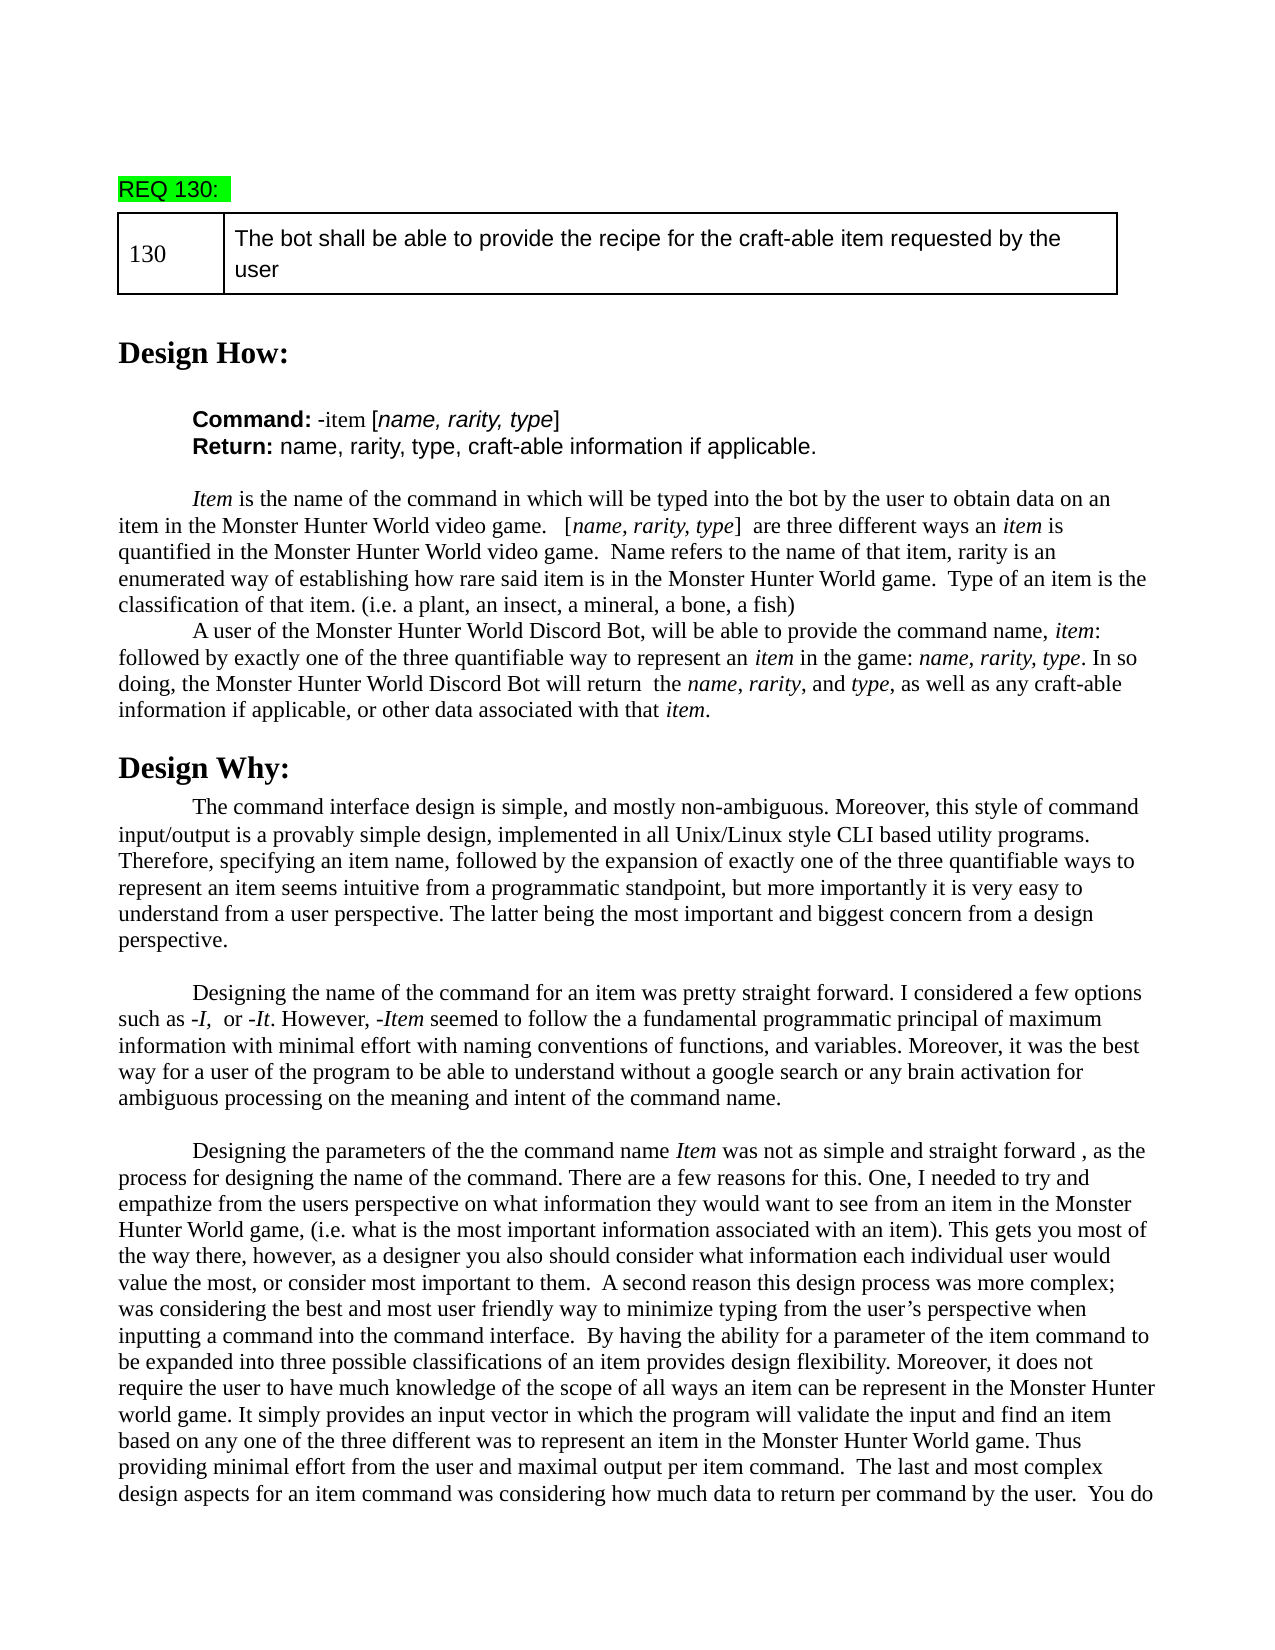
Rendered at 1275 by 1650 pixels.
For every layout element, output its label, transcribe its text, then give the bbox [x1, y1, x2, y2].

text Designing the parameters of the the command name Item was not as simple and straight forward , as the process for designing the name of the command. There are a few reasons for this. One, I needed to try and empathize from the users perspective on what information they would want to see from an item in the Monster Hunter World game, (i.e. what is the most important information associated with an item). This gets you most of the way there, however, as a designer you also should consider what information each individual user would value the most, or consider most important to them. A second reason this design process was more complex; was considering the best and most user friendly way to minimize typing from the user’s perspective when inputting a command into the command interface. By having the ability for a parameter of the item command to be expanded into three possible classifications of an item provides design flexibility. Moreover, it does not require the user to have much knowledge of the scope of all ways an item can be represent in the Monster Hunter world game. It simply provides an input vector in which the program will validate the input and find an item based on any one of the three different was to represent an item in the Monster Hunter World game. Thus providing minimal effort from the user and maximal output per item command. The last and most complex design aspects for an item command was considering how much data to return per command by the user. You do [118, 1137, 1157, 1506]
text REQ 130: [118, 176, 1157, 202]
text Designing the name of the command for an item was pretty straight forward. I considered a few options such as -I, or -It. However, -Item seemed to follow the a fundamental programmatic principal of maximum information with minimal effort with naming conventions of functions, and variables. Moreover, it was the best way for a user of the program to be able to understand without a google search or any brain activation for ambiguous processing on the meaning and intent of the command name. [118, 979, 1157, 1111]
text Command: -item [name, rarity, type] [118, 406, 1157, 433]
text A user of the Monster Hunter World Discord Bot, will be able to provide the command name, item: followed by exactly one of the three quantifiable way to represent an item in the game: name, rarity, type. In so doing, the Monster Hunter World Discord Bot will return the name, rarity, and type, as well as any craft-able information if applicable, or other data associated with that item. [118, 617, 1157, 723]
text Design Why: [118, 749, 1157, 785]
table_header 130 [119, 214, 223, 293]
text Item is the name of the command in which will be typed into the bot by the user to obtain data on an item in the Monster Hunter World video game. [name, rarity, type] are three different ways an item is quantified in the Monster Hunter World video game. Name refers to the name of that item, rarity is an enumerated way of establishing how rare said item is in the Monster Hunter World game. Type of an item is the classification of that item. (i.e. a plant, an insect, a mineral, a bone, a fish) [118, 486, 1157, 617]
text Design How: [118, 334, 1157, 370]
text Return: name, rarity, type, craft-able information if applicable. [118, 433, 1157, 459]
text The command interface design is simple, and mostly non-ambiguous. Moreover, this style of command input/output is a provably simple design, implemented in all Unix/Linux style CLI based utility programs. Therefore, specifying an item name, followed by the expansion of exactly one of the three quantifiable ways to represent an item seems intuitive from a programmatic standpoint, but more importantly it is very easy to understand from a user perspective. The latter being the most important and biggest concern from a design perspective. [118, 785, 1157, 953]
table_header The bot shall be able to provide the recipe for the craft-able item requested by the user [225, 214, 1116, 293]
